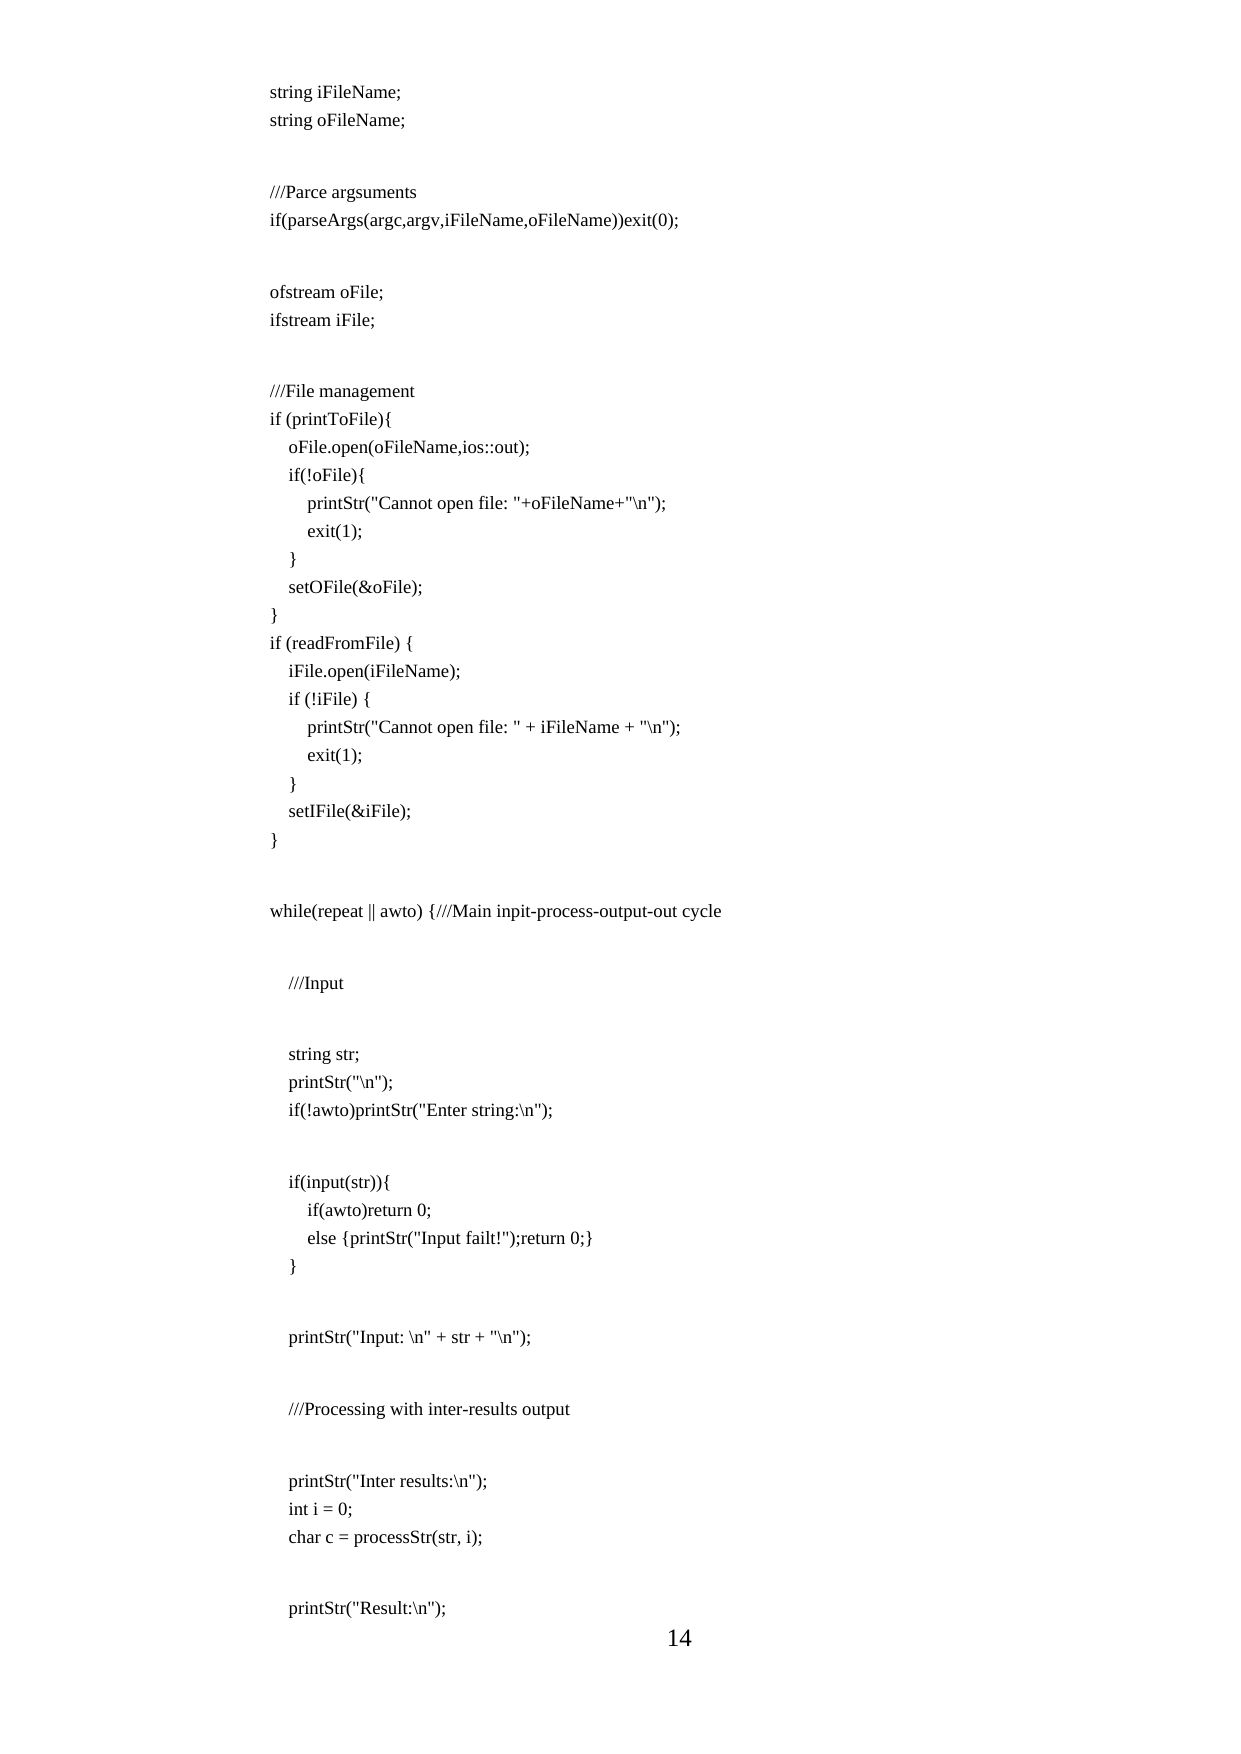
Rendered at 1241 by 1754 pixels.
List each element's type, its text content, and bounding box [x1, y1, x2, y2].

text } [177, 828, 1181, 850]
text if (readFromFile) { [177, 632, 1181, 654]
text setOFile(&oFile); [177, 576, 1181, 598]
text ofstream oFile; [177, 281, 1181, 302]
text printStr("Input: \n" + str + "\n"); [177, 1326, 1181, 1348]
text while(repeat || awto) {///Main inpit-process-output-out cycle [177, 900, 1181, 922]
text if(parseArgs(argc,argv,iFileName,oFileName))exit(0); [177, 209, 1181, 231]
text } [177, 548, 1181, 570]
text if (printToFile){ [177, 408, 1181, 430]
text printStr("Result:\n"); [177, 1597, 1181, 1619]
text if(!oFile){ [177, 464, 1181, 486]
text oFile.open(oFileName,ios::out); [177, 436, 1181, 458]
text if(awto)return 0; [177, 1199, 1181, 1220]
text ifstream iFile; [177, 308, 1181, 330]
text if(input(str)){ [177, 1171, 1181, 1192]
text iFile.open(iFileName); [177, 660, 1181, 682]
text printStr("Cannot open file: " + iFileName + "\n"); [177, 716, 1181, 738]
text string iFileName; [177, 81, 1181, 103]
text ///File management [177, 380, 1181, 402]
text } [177, 1255, 1181, 1276]
text ///Input [177, 972, 1181, 993]
text string str; [177, 1043, 1181, 1065]
text exit(1); [177, 744, 1181, 766]
text string oFileName; [177, 109, 1181, 131]
text if (!iFile) { [177, 688, 1181, 710]
text int i = 0; [177, 1497, 1181, 1519]
text printStr("Inter results:\n"); [177, 1469, 1181, 1491]
text exit(1); [177, 520, 1181, 542]
text ///Parce argsuments [177, 181, 1181, 202]
text setIFile(&iFile); [177, 800, 1181, 822]
text char c = processStr(str, i); [177, 1526, 1181, 1547]
text else {printStr("Input failt!");return 0;} [177, 1227, 1181, 1248]
text ///Processing with inter-results output [177, 1398, 1181, 1419]
text if(!awto)printStr("Enter string:\n"); [177, 1099, 1181, 1121]
text } [177, 604, 1181, 626]
text } [177, 772, 1181, 794]
text printStr("\n"); [177, 1071, 1181, 1093]
text printStr("Cannot open file: "+oFileName+"\n"); [177, 492, 1181, 514]
